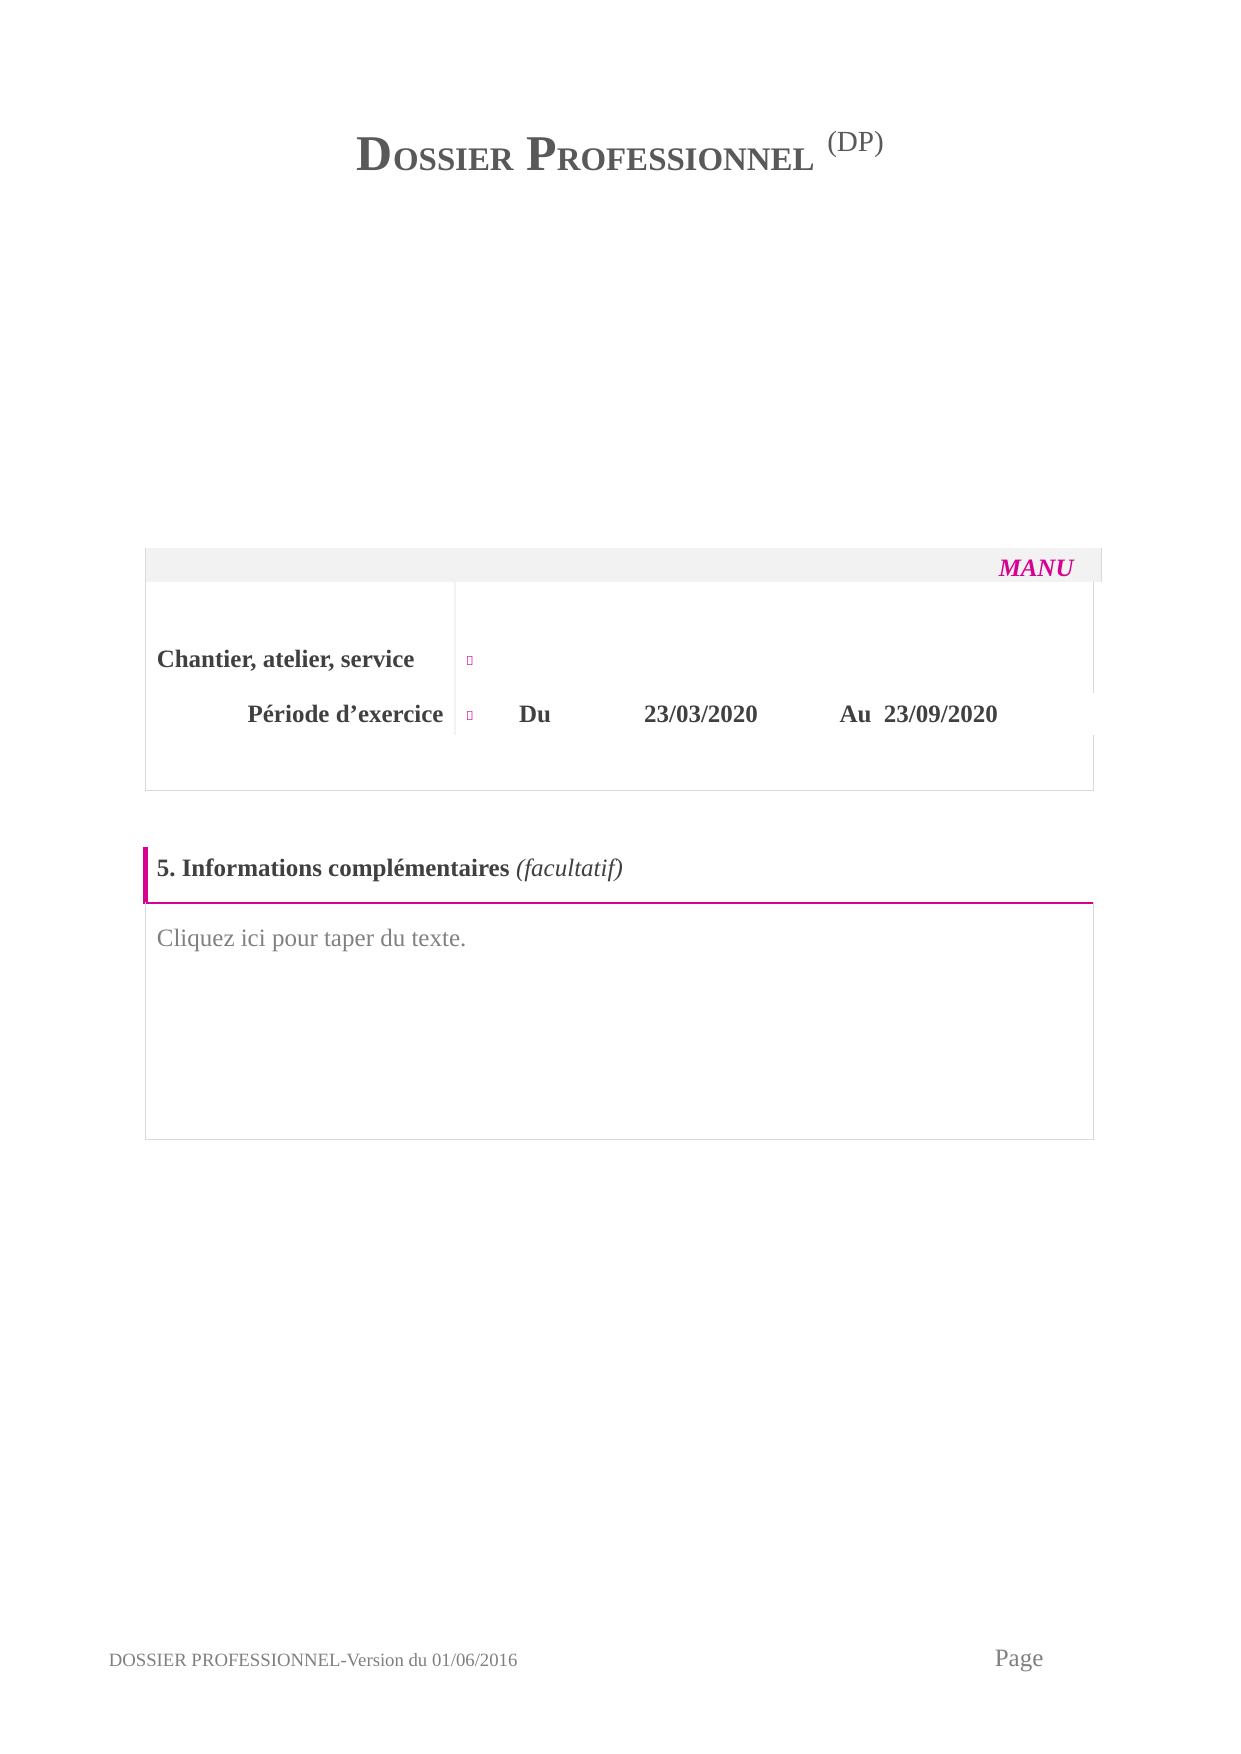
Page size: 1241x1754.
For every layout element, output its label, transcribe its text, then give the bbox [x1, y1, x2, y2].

table_cell [1094, 735, 1102, 790]
table_cell 23/03/2020 [633, 693, 828, 734]
table_cell [508, 638, 1093, 693]
table_cell [1094, 638, 1102, 693]
table_cell [146, 735, 1093, 790]
table_cell [1094, 902, 1102, 1138]
table_cell Du [508, 693, 633, 734]
table_cell MANU [987, 548, 1101, 582]
table_cell [456, 582, 1093, 638]
table_cell Chantier, atelier, service [146, 638, 454, 693]
table_cell [145, 791, 1093, 847]
table_cell [1094, 582, 1102, 638]
table_cell Cliquez ici pour taper du texte. [146, 904, 1093, 1138]
table_cell [1094, 790, 1102, 847]
table_cell [1094, 847, 1102, 902]
table_cell [146, 582, 454, 638]
table_cell  [456, 693, 508, 734]
table_cell Au 23/09/2020 [828, 693, 1102, 734]
table_cell [146, 548, 987, 582]
table_cell  [456, 638, 508, 693]
table_cell 5. Informations complémentaires (facultatif) [148, 847, 1093, 902]
table_cell Période d’exercice [146, 693, 454, 734]
